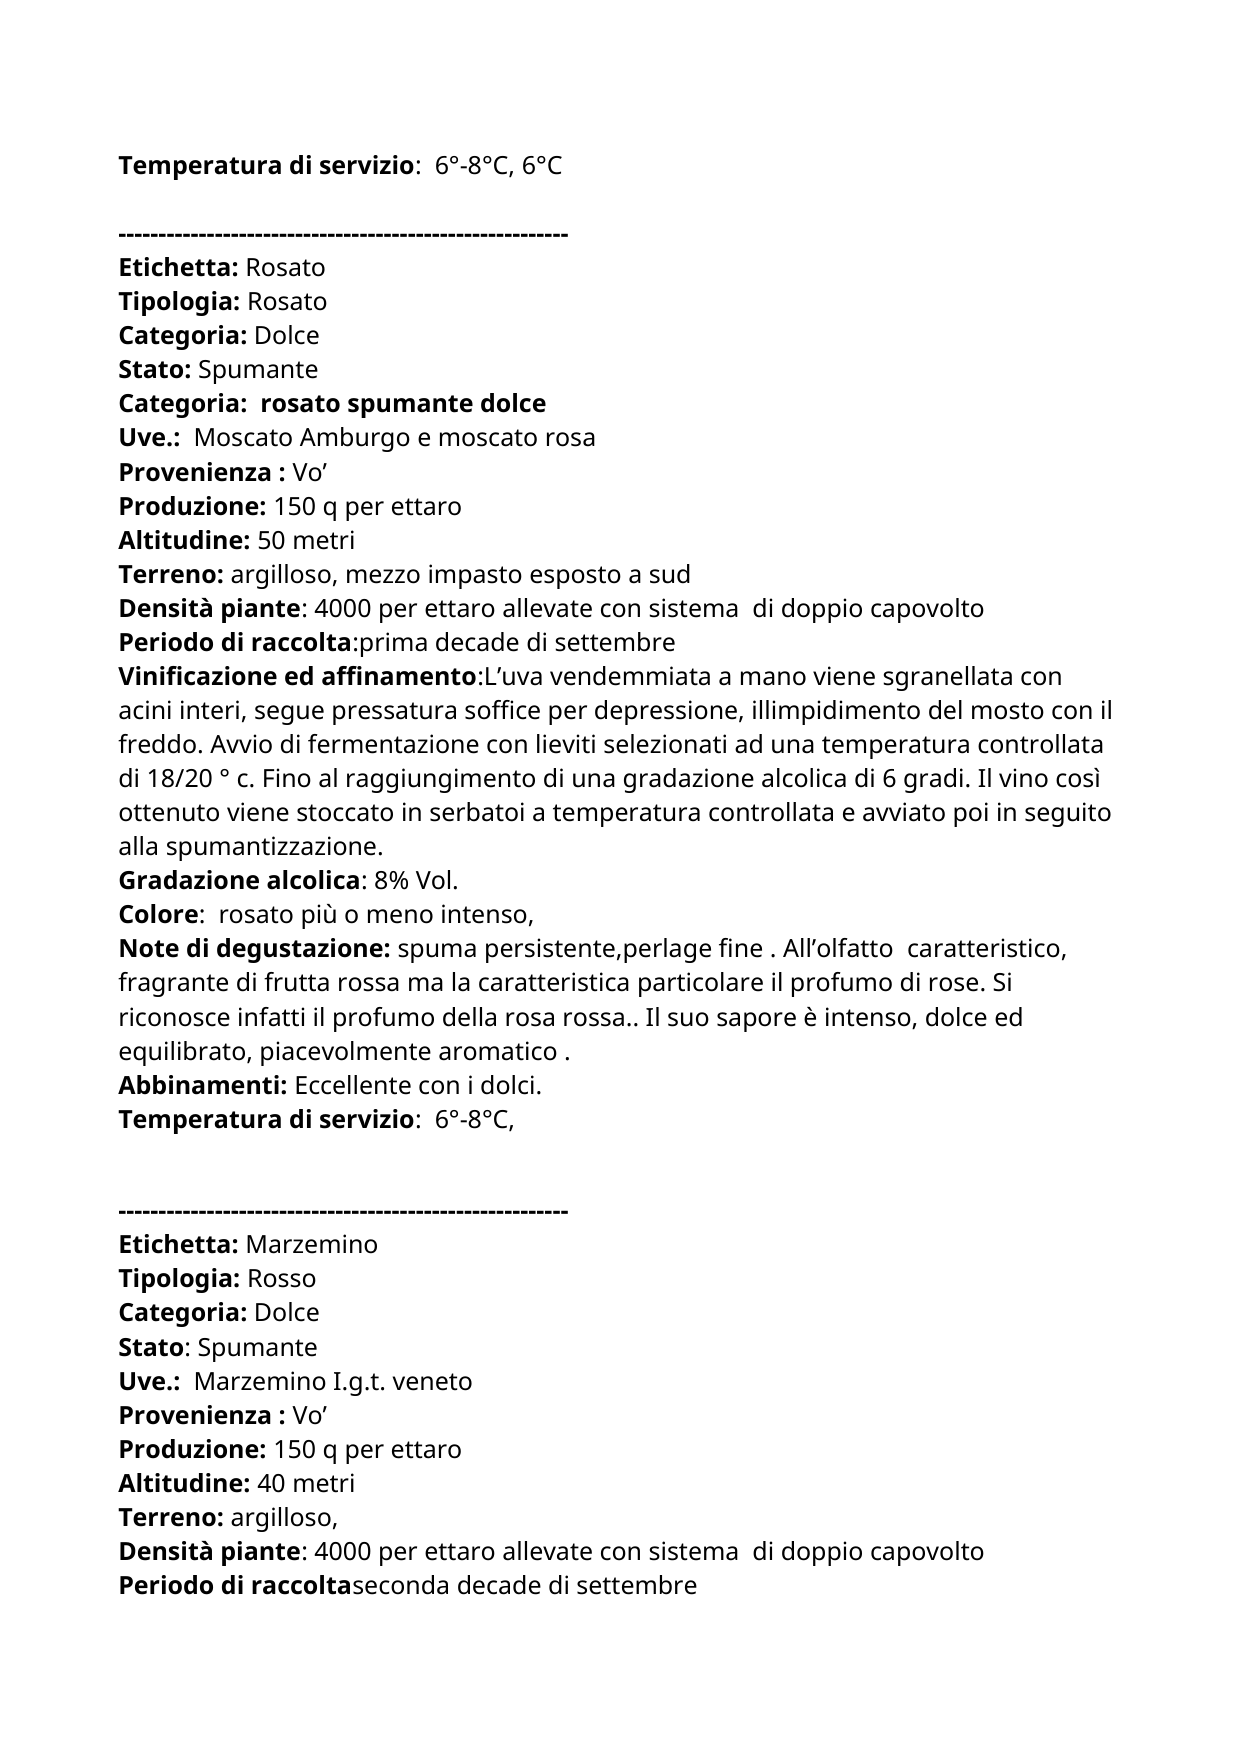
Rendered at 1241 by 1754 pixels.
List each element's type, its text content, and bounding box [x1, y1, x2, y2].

text Terreno: argilloso, [118, 1499, 1122, 1533]
text Stato: Spumante [118, 1329, 1122, 1363]
text Uve.: Moscato Amburgo e moscato rosa [118, 420, 1122, 454]
text Categoria: Dolce [118, 1295, 1122, 1329]
text Periodo di raccoltaseconda decade di settembre [118, 1568, 1122, 1602]
text -------------------------------------------------------- [118, 1193, 1122, 1227]
text Produzione: 150 q per ettaro [118, 488, 1122, 522]
text Temperatura di servizio: 6°-8°C, [118, 1101, 1122, 1135]
text Terreno: argilloso, mezzo impasto esposto a sud [118, 556, 1122, 590]
text Vinificazione ed affinamento:L’uva vendemmiata a mano viene sgranellata con acini interi, segue pressatura soffice per depressione, illimpidimento del mosto con il freddo. Avvio di fermentazione con lieviti selezionati ad una temperatura controllata di 18/20 ° c. Fino al raggiungimento di una gradazione alcolica di 6 gradi. Il vino così ottenuto viene stoccato in serbatoi a temperatura controllata e avviato poi in seguito alla spumantizzazione. [118, 658, 1122, 863]
text Periodo di raccolta:prima decade di settembre [118, 624, 1122, 658]
text Densità piante: 4000 per ettaro allevate con sistema di doppio capovolto [118, 1533, 1122, 1568]
text Etichetta: Rosato [118, 250, 1122, 284]
text Tipologia: Rosato [118, 284, 1122, 318]
text Note di degustazione: spuma persistente,perlage fine . All’olfatto caratteristico, fragrante di frutta rossa ma la caratteristica particolare il profumo di rose. Si riconosce infatti il profumo della rosa rossa.. Il suo sapore è intenso, dolce ed equilibrato, piacevolmente aromatico . [118, 931, 1122, 1067]
text Gradazione alcolica: 8% Vol. [118, 863, 1122, 897]
text Stato: Spumante Categoria: rosato spumante dolce [118, 352, 1122, 420]
text Provenienza : Vo’ [118, 1397, 1122, 1431]
text Provenienza : Vo’ [118, 454, 1122, 488]
text Colore: rosato più o meno intenso, [118, 897, 1122, 931]
text Abbinamenti: Eccellente con i dolci. [118, 1067, 1122, 1101]
text Temperatura di servizio: 6°-8°C, 6°C -------------------------------------------------------- [118, 148, 1122, 250]
text Tipologia: Rosso [118, 1261, 1122, 1295]
text Produzione: 150 q per ettaro [118, 1431, 1122, 1465]
text Altitudine: 40 metri [118, 1465, 1122, 1499]
text Densità piante: 4000 per ettaro allevate con sistema di doppio capovolto [118, 590, 1122, 624]
text Altitudine: 50 metri [118, 522, 1122, 556]
text Uve.: Marzemino I.g.t. veneto [118, 1363, 1122, 1397]
text Etichetta: Marzemino [118, 1227, 1122, 1261]
text Categoria: Dolce [118, 318, 1122, 352]
